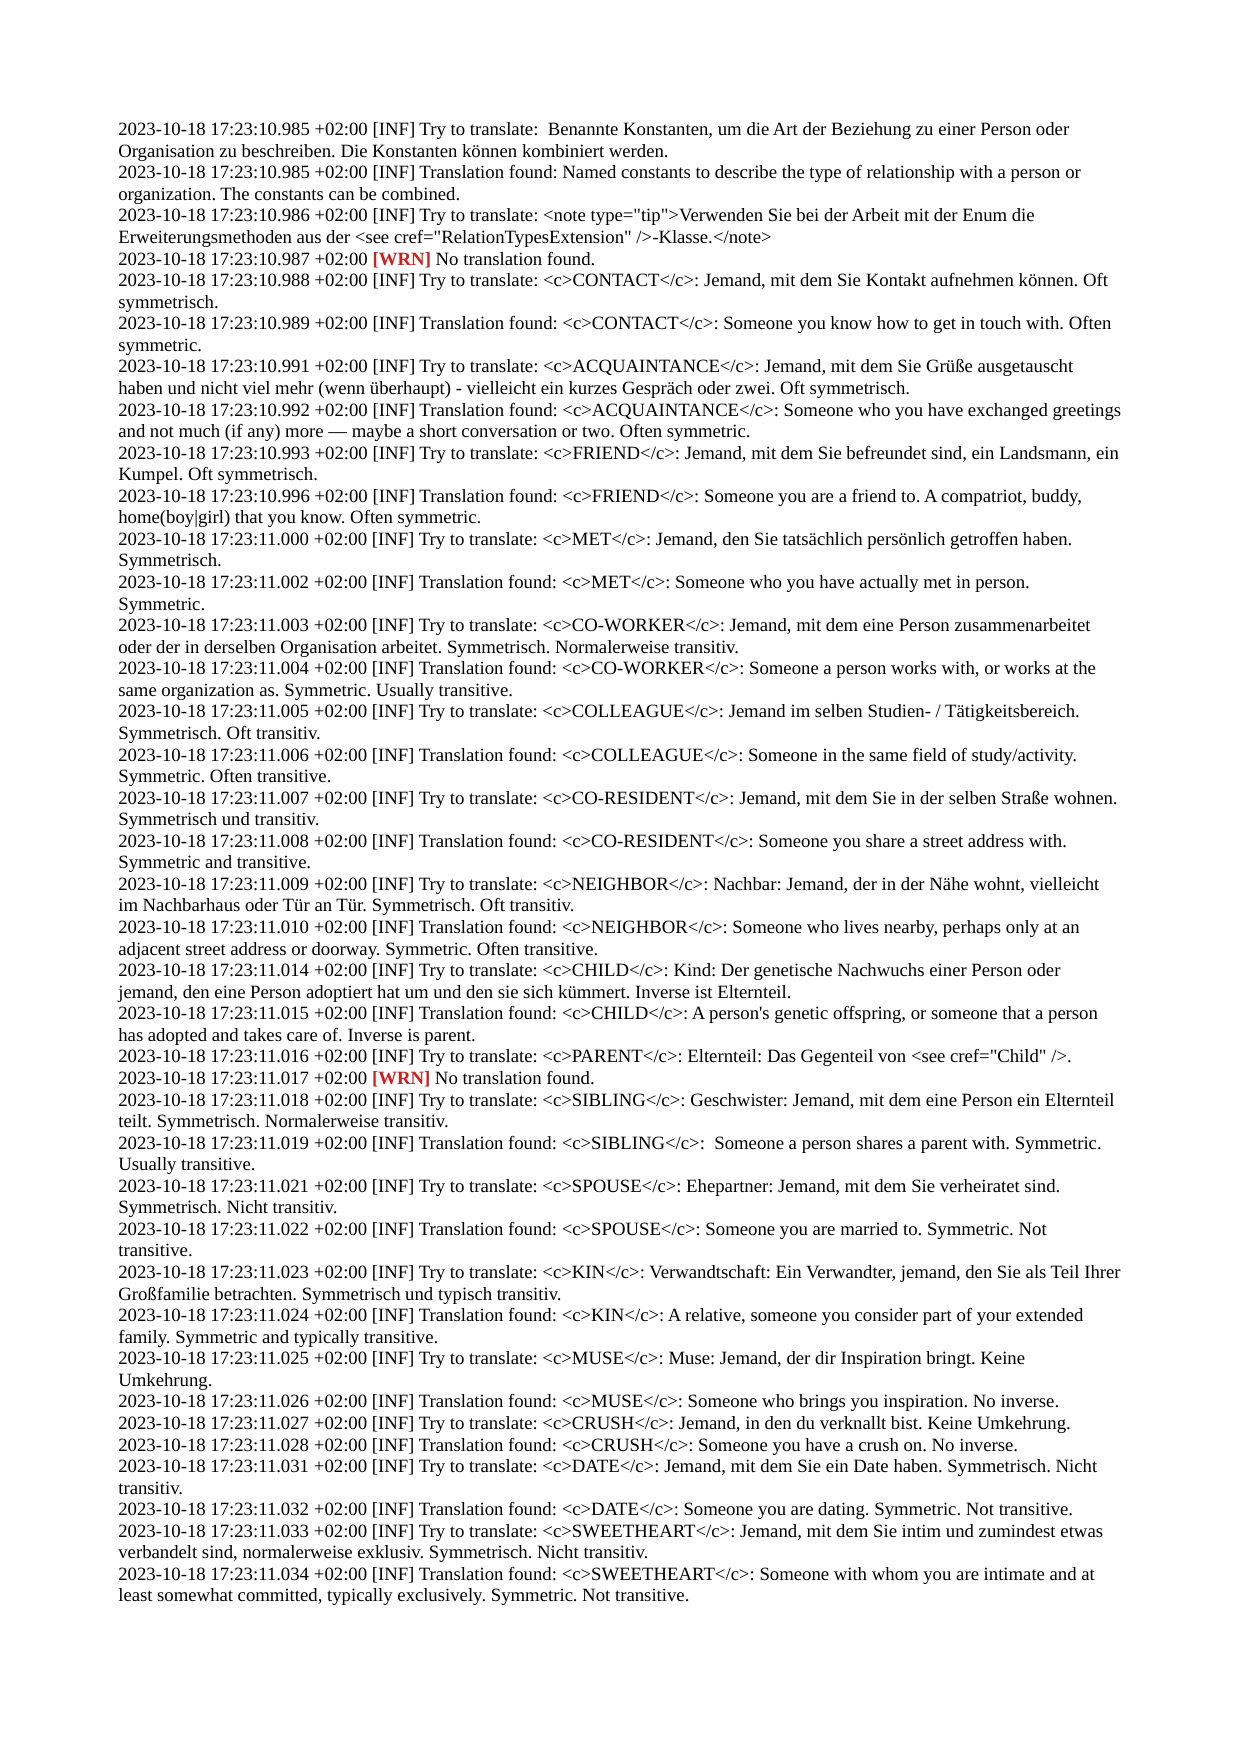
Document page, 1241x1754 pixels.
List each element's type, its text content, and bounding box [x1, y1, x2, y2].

text 2023-10-18 17:23:11.010 +02:00 [INF] Translation found: <c>NEIGHBOR</c>: Someone who lives nearby, perhaps only at an adjacent street address or doorway. Symmetric. Often transitive. [118, 916, 1122, 959]
text 2023-10-18 17:23:11.008 +02:00 [INF] Translation found: <c>CO-RESIDENT</c>: Someone you share a street address with. Symmetric and transitive. [118, 830, 1122, 873]
text 2023-10-18 17:23:10.991 +02:00 [INF] Try to translate: <c>ACQUAINTANCE</c>: Jemand, mit dem Sie Grüße ausgetauscht haben und nicht viel mehr (wenn überhaupt) - vielleicht ein kurzes Gespräch oder zwei. Oft symmetrisch. [118, 355, 1122, 398]
text 2023-10-18 17:23:10.986 +02:00 [INF] Try to translate: <note type="tip">Verwenden Sie bei der Arbeit mit der Enum die Erweiterungsmethoden aus der <see cref="RelationTypesExtension" />-Klasse.</note> [118, 204, 1122, 247]
text 2023-10-18 17:23:11.006 +02:00 [INF] Translation found: <c>COLLEAGUE</c>: Someone in the same field of study/activity. Symmetric. Often transitive. [118, 743, 1122, 787]
text 2023-10-18 17:23:11.031 +02:00 [INF] Try to translate: <c>DATE</c>: Jemand, mit dem Sie ein Date haben. Symmetrisch. Nicht transitiv. [118, 1455, 1122, 1498]
text 2023-10-18 17:23:10.988 +02:00 [INF] Try to translate: <c>CONTACT</c>: Jemand, mit dem Sie Kontakt aufnehmen können. Oft symmetrisch. [118, 269, 1122, 312]
text 2023-10-18 17:23:11.026 +02:00 [INF] Translation found: <c>MUSE</c>: Someone who brings you inspiration. No inverse. [118, 1390, 1122, 1412]
text 2023-10-18 17:23:11.034 +02:00 [INF] Translation found: <c>SWEETHEART</c>: Someone with whom you are intimate and at least somewhat committed, typically exclusively. Symmetric. Not transitive. [118, 1563, 1122, 1606]
text 2023-10-18 17:23:11.027 +02:00 [INF] Try to translate: <c>CRUSH</c>: Jemand, in den du verknallt bist. Keine Umkehrung. [118, 1412, 1122, 1433]
text 2023-10-18 17:23:10.985 +02:00 [INF] Try to translate: Benannte Konstanten, um die Art der Beziehung zu einer Person oder Organisation zu beschreiben. Die Konstanten können kombiniert werden. [118, 118, 1122, 161]
text 2023-10-18 17:23:10.996 +02:00 [INF] Translation found: <c>FRIEND</c>: Someone you are a friend to. A compatriot, buddy, home(boy|girl) that you know. Often symmetric. [118, 485, 1122, 528]
text 2023-10-18 17:23:11.000 +02:00 [INF] Try to translate: <c>MET</c>: Jemand, den Sie tatsächlich persönlich getroffen haben. Symmetrisch. [118, 528, 1122, 571]
text 2023-10-18 17:23:10.992 +02:00 [INF] Translation found: <c>ACQUAINTANCE</c>: Someone who you have exchanged greetings and not much (if any) more — maybe a short conversation or two. Often symmetric. [118, 398, 1122, 442]
text 2023-10-18 17:23:11.024 +02:00 [INF] Translation found: <c>KIN</c>: A relative, someone you consider part of your extended family. Symmetric and typically transitive. [118, 1304, 1122, 1347]
text 2023-10-18 17:23:11.016 +02:00 [INF] Try to translate: <c>PARENT</c>: Elternteil: Das Gegenteil von <see cref="Child" />. [118, 1045, 1122, 1067]
text 2023-10-18 17:23:10.989 +02:00 [INF] Translation found: <c>CONTACT</c>: Someone you know how to get in touch with. Often symmetric. [118, 312, 1122, 355]
text 2023-10-18 17:23:11.025 +02:00 [INF] Try to translate: <c>MUSE</c>: Muse: Jemand, der dir Inspiration bringt. Keine Umkehrung. [118, 1347, 1122, 1390]
text 2023-10-18 17:23:11.023 +02:00 [INF] Try to translate: <c>KIN</c>: Verwandtschaft: Ein Verwandter, jemand, den Sie als Teil Ihrer Großfamilie betrachten. Symmetrisch und typisch transitiv. [118, 1261, 1122, 1304]
text 2023-10-18 17:23:11.021 +02:00 [INF] Try to translate: <c>SPOUSE</c>: Ehepartner: Jemand, mit dem Sie verheiratet sind. Symmetrisch. Nicht transitiv. [118, 1175, 1122, 1218]
text 2023-10-18 17:23:11.032 +02:00 [INF] Translation found: <c>DATE</c>: Someone you are dating. Symmetric. Not transitive. [118, 1498, 1122, 1520]
text 2023-10-18 17:23:11.003 +02:00 [INF] Try to translate: <c>CO-WORKER</c>: Jemand, mit dem eine Person zusammenarbeitet oder der in derselben Organisation arbeitet. Symmetrisch. Normalerweise transitiv. [118, 614, 1122, 657]
text 2023-10-18 17:23:11.017 +02:00 [WRN] No translation found. [118, 1067, 1122, 1088]
text 2023-10-18 17:23:11.009 +02:00 [INF] Try to translate: <c>NEIGHBOR</c>: Nachbar: Jemand, der in der Nähe wohnt, vielleicht im Nachbarhaus oder Tür an Tür. Symmetrisch. Oft transitiv. [118, 873, 1122, 916]
text 2023-10-18 17:23:11.014 +02:00 [INF] Try to translate: <c>CHILD</c>: Kind: Der genetische Nachwuchs einer Person oder jemand, den eine Person adoptiert hat um und den sie sich kümmert. Inverse ist Elternteil. [118, 959, 1122, 1002]
text 2023-10-18 17:23:10.985 +02:00 [INF] Translation found: Named constants to describe the type of relationship with a person or organization. The constants can be combined. [118, 161, 1122, 204]
text 2023-10-18 17:23:11.033 +02:00 [INF] Try to translate: <c>SWEETHEART</c>: Jemand, mit dem Sie intim und zumindest etwas verbandelt sind, normalerweise exklusiv. Symmetrisch. Nicht transitiv. [118, 1520, 1122, 1563]
text 2023-10-18 17:23:11.005 +02:00 [INF] Try to translate: <c>COLLEAGUE</c>: Jemand im selben Studien- / Tätigkeitsbereich. Symmetrisch. Oft transitiv. [118, 700, 1122, 743]
text 2023-10-18 17:23:11.015 +02:00 [INF] Translation found: <c>CHILD</c>: A person's genetic offspring, or someone that a person has adopted and takes care of. Inverse is parent. [118, 1002, 1122, 1045]
text 2023-10-18 17:23:11.022 +02:00 [INF] Translation found: <c>SPOUSE</c>: Someone you are married to. Symmetric. Not transitive. [118, 1218, 1122, 1261]
text 2023-10-18 17:23:11.018 +02:00 [INF] Try to translate: <c>SIBLING</c>: Geschwister: Jemand, mit dem eine Person ein Elternteil teilt. Symmetrisch. Normalerweise transitiv. [118, 1088, 1122, 1132]
text 2023-10-18 17:23:11.019 +02:00 [INF] Translation found: <c>SIBLING</c>: Someone a person shares a parent with. Symmetric. Usually transitive. [118, 1132, 1122, 1175]
text 2023-10-18 17:23:10.987 +02:00 [WRN] No translation found. [118, 247, 1122, 269]
text 2023-10-18 17:23:11.028 +02:00 [INF] Translation found: <c>CRUSH</c>: Someone you have a crush on. No inverse. [118, 1433, 1122, 1455]
text 2023-10-18 17:23:11.004 +02:00 [INF] Translation found: <c>CO-WORKER</c>: Someone a person works with, or works at the same organization as. Symmetric. Usually transitive. [118, 657, 1122, 700]
text 2023-10-18 17:23:10.993 +02:00 [INF] Try to translate: <c>FRIEND</c>: Jemand, mit dem Sie befreundet sind, ein Landsmann, ein Kumpel. Oft symmetrisch. [118, 442, 1122, 485]
text 2023-10-18 17:23:11.002 +02:00 [INF] Translation found: <c>MET</c>: Someone who you have actually met in person. Symmetric. [118, 571, 1122, 614]
text 2023-10-18 17:23:11.007 +02:00 [INF] Try to translate: <c>CO-RESIDENT</c>: Jemand, mit dem Sie in der selben Straße wohnen. Symmetrisch und transitiv. [118, 787, 1122, 830]
